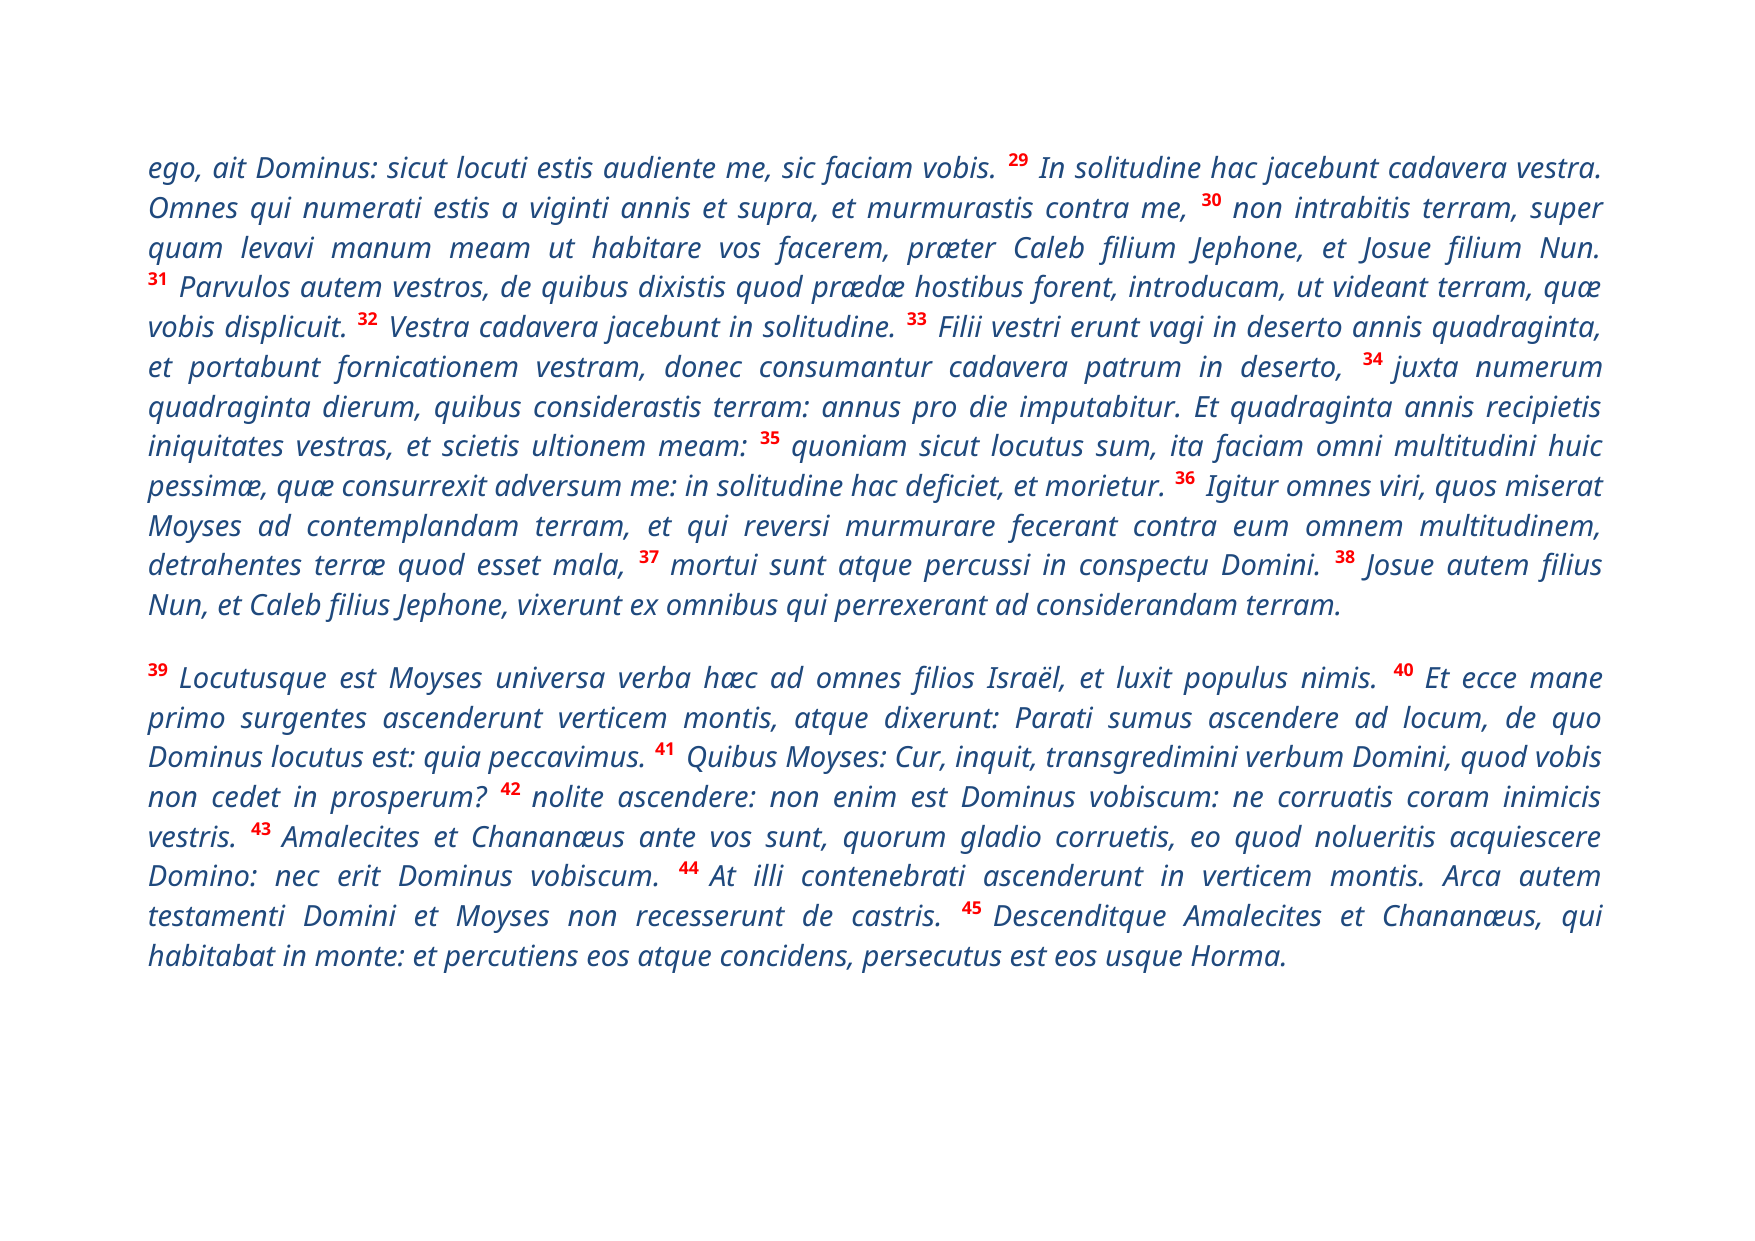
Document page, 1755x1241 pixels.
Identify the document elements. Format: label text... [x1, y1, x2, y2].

text 39 Locutusque est Moyses universa verba hæc ad omnes filios Israël, et luxit populus nimis. 40 Et ecce mane primo surgentes ascenderunt verticem montis, atque dixerunt: Parati sumus ascendere ad locum, de quo Dominus locutus est: quia peccavimus. 41 Quibus Moyses: Cur, inquit, transgredimini verbum Domini, quod vobis non cedet in prosperum? 42 nolite ascendere: non enim est Dominus vobiscum: ne corruatis coram inimicis vestris. 43 Amalecites et Chananæus ante vos sunt, quorum gladio corruetis, eo quod nolueritis acquiescere Domino: nec erit Dominus vobiscum. 44 At illi contenebrati ascenderunt in verticem montis. Arca autem testamenti Domini et Moyses non recesserunt de castris. 45 Descenditque Amalecites et Chananæus, qui habitabat in monte: et percutiens eos atque concidens, persecutus est eos usque Horma. [148, 657, 1606, 975]
text ego, ait Dominus: sicut locuti estis audiente me, sic faciam vobis. 29 In solitudine hac jacebunt cadavera vestra. Omnes qui numerati estis a viginti annis et supra, et murmurastis contra me, 30 non intrabitis terram, super quam levavi manum meam ut habitare vos facerem, præter Caleb filium Jephone, et Josue filium Nun. 31 Parvulos autem vestros, de quibus dixistis quod prædæ hostibus forent, introducam, ut videant terram, quæ vobis displicuit. 32 Vestra cadavera jacebunt in solitudine. 33 Filii vestri erunt vagi in deserto annis quadraginta, et portabunt fornicationem vestram, donec consumantur cadavera patrum in deserto, 34 juxta numerum quadraginta dierum, quibus considerastis terram: annus pro die imputabitur. Et quadraginta annis recipietis iniquitates vestras, et scietis ultionem meam: 35 quoniam sicut locutus sum, ita faciam omni multitudini huic pessimæ, quæ consurrexit adversum me: in solitudine hac deficiet, et morietur. 36 Igitur omnes viri, quos miserat Moyses ad contemplandam terram, et qui reversi murmurare fecerant contra eum omnem multitudinem, detrahentes terræ quod esset mala, 37 mortui sunt atque percussi in conspectu Domini. 38 Josue autem filius Nun, et Caleb filius Jephone, vixerunt ex omnibus qui perrexerant ad considerandam terram. [148, 148, 1606, 624]
